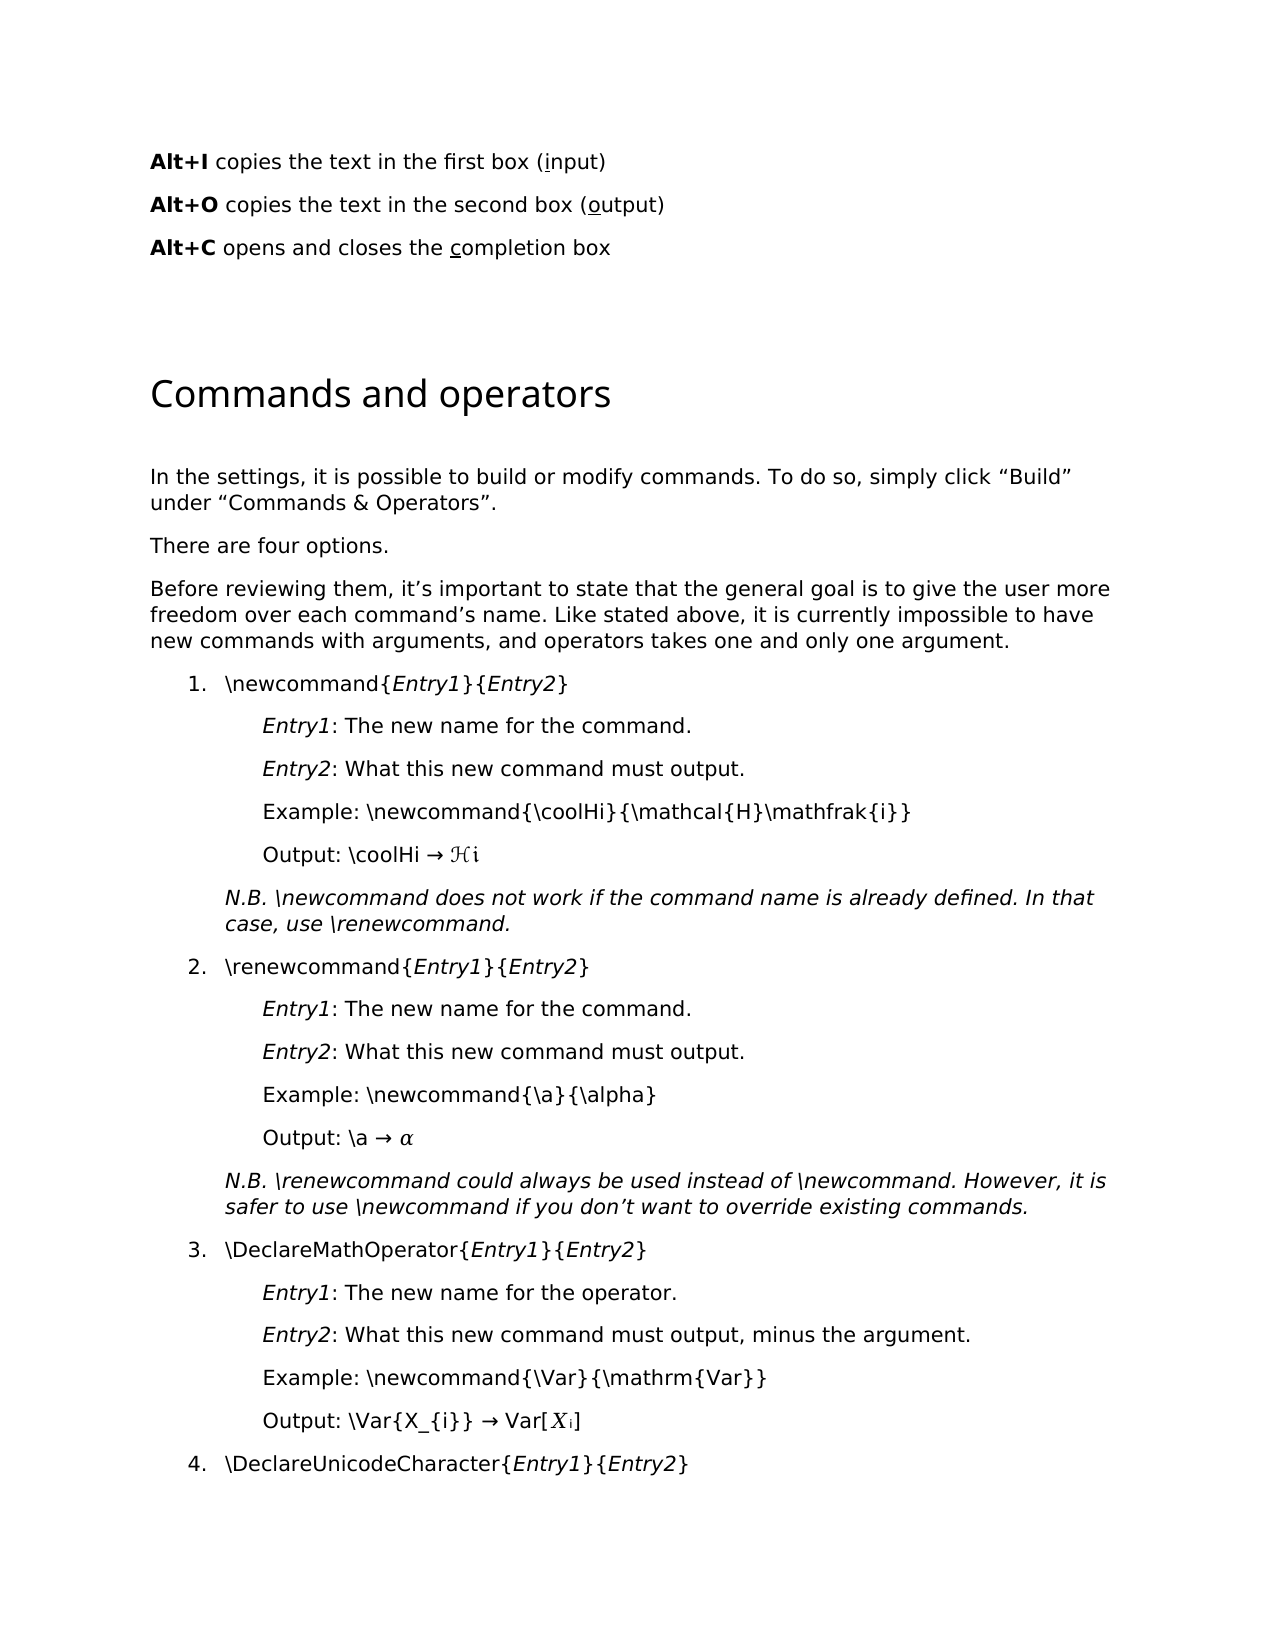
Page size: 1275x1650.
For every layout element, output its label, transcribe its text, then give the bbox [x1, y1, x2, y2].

list \renewcommand{Entry1}{Entry2} [187, 955, 1125, 979]
list Output: \a → 𝛼 [225, 1126, 1125, 1150]
list \newcommand{Entry1}{Entry2} [187, 672, 1125, 696]
list Entry1: The new name for the command. [225, 714, 1125, 739]
list Entry2: What this new command must output. [225, 757, 1125, 782]
list N.B. \renewcommand could always be used instead of \newcommand. However, it is safer to use \newcommand if you don’t want to override existing commands. [187, 1169, 1125, 1219]
list Output: \Var{X_{i}} → Var[𝑋ᵢ] [225, 1409, 1125, 1433]
text Alt+O copies the text in the second box (output) [150, 193, 1125, 217]
list Entry1: The new name for the operator. [225, 1281, 1125, 1305]
list \DeclareUnicodeCharacter{Entry1}{Entry2} [187, 1452, 1125, 1476]
list Example: \newcommand{\coolHi}{\mathcal{H}\mathfrak{i}} [225, 800, 1125, 824]
list Output: \coolHi → ℋ𝔦 [225, 843, 1125, 867]
text There are four options. [150, 534, 1125, 558]
list Entry1: The new name for the command. [225, 997, 1125, 1022]
text Alt+I copies the text in the first box (input) [150, 150, 1125, 174]
list Example: \newcommand{\Var}{\mathrm{Var}} [225, 1366, 1125, 1390]
subtitle Commands and operators [150, 367, 1125, 418]
text Alt+C opens and closes the completion box [150, 236, 1125, 260]
text In the settings, it is possible to build or modify commands. To do so, simply click “Build” under “Commands & Operators”. [150, 465, 1125, 515]
list \DeclareMathOperator{Entry1}{Entry2} [187, 1238, 1125, 1262]
list Entry2: What this new command must output. [225, 1040, 1125, 1064]
list Example: \newcommand{\a}{\alpha} [225, 1083, 1125, 1107]
list N.B. \newcommand does not work if the command name is already defined. In that case, use \renewcommand. [187, 886, 1125, 936]
text Before reviewing them, it’s important to state that the general goal is to give the user more freedom over each command’s name. Like stated above, it is currently impossible to have new commands with arguments, and operators takes one and only one argument. [150, 577, 1125, 653]
list Entry2: What this new command must output, minus the argument. [225, 1323, 1125, 1348]
